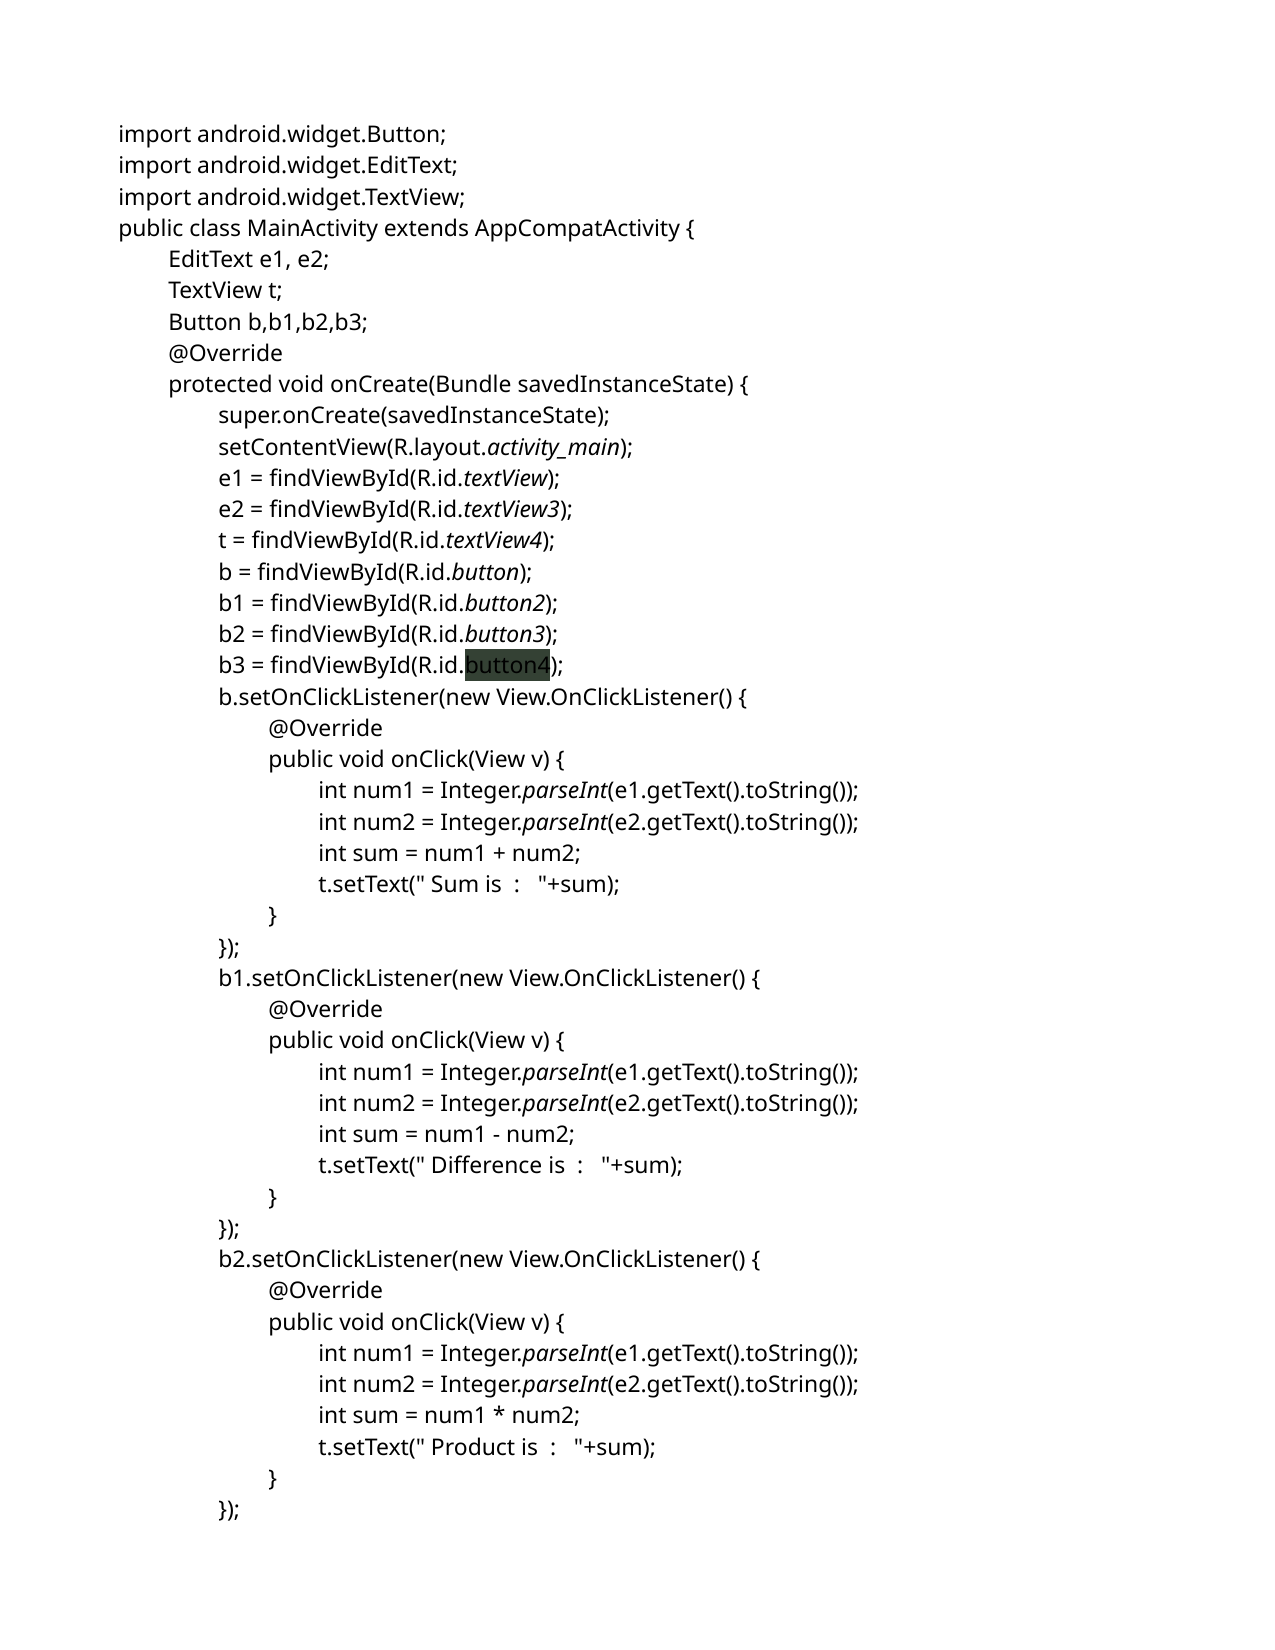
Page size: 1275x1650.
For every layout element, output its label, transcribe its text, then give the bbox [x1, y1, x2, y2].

text import android.widget.EditText; [118, 149, 1157, 181]
text int num1 = Integer.parseInt(e1.getText().toString()); [118, 774, 1157, 806]
text int num2 = Integer.parseInt(e2.getText().toString()); [118, 806, 1157, 837]
text public void onClick(View v) { [118, 1024, 1157, 1056]
text int num1 = Integer.parseInt(e1.getText().toString()); [118, 1337, 1157, 1368]
text e2 = findViewById(R.id.textView3); [118, 493, 1157, 524]
text int num1 = Integer.parseInt(e1.getText().toString()); [118, 1056, 1157, 1087]
text public void onClick(View v) { [118, 743, 1157, 774]
text t.setText(" Difference is : "+sum); [118, 1149, 1157, 1181]
text int sum = num1 + num2; [118, 837, 1157, 868]
text } [118, 1181, 1157, 1212]
text @Override [118, 712, 1157, 743]
text b2.setOnClickListener(new View.OnClickListener() { [118, 1243, 1157, 1274]
text }); [118, 931, 1157, 962]
text import android.widget.TextView; [118, 181, 1157, 212]
text super.onCreate(savedInstanceState); [118, 399, 1157, 431]
text TextView t; [118, 274, 1157, 306]
text b2 = findViewById(R.id.button3); [118, 618, 1157, 649]
text int num2 = Integer.parseInt(e2.getText().toString()); [118, 1368, 1157, 1399]
text t.setText(" Sum is : "+sum); [118, 868, 1157, 899]
text int num2 = Integer.parseInt(e2.getText().toString()); [118, 1087, 1157, 1118]
text @Override [118, 337, 1157, 368]
text } [118, 1462, 1157, 1493]
text Button b,b1,b2,b3; [118, 306, 1157, 337]
text e1 = findViewById(R.id.textView); [118, 462, 1157, 493]
text b1.setOnClickListener(new View.OnClickListener() { [118, 962, 1157, 993]
text public class MainActivity extends AppCompatActivity { [118, 212, 1157, 243]
text EditText e1, e2; [118, 243, 1157, 274]
text }); [118, 1493, 1157, 1524]
text int sum = num1 * num2; [118, 1399, 1157, 1431]
text import android.widget.Button; [118, 118, 1157, 149]
text int sum = num1 - num2; [118, 1118, 1157, 1149]
text b = findViewById(R.id.button); [118, 556, 1157, 587]
text b3 = findViewById(R.id.button4); [118, 649, 1157, 681]
text public void onClick(View v) { [118, 1306, 1157, 1337]
text setContentView(R.layout.activity_main); [118, 431, 1157, 462]
text @Override [118, 993, 1157, 1024]
text protected void onCreate(Bundle savedInstanceState) { [118, 368, 1157, 399]
text }); [118, 1212, 1157, 1243]
text t.setText(" Product is : "+sum); [118, 1431, 1157, 1462]
text t = findViewById(R.id.textView4); [118, 524, 1157, 556]
text b.setOnClickListener(new View.OnClickListener() { [118, 681, 1157, 712]
text } [118, 899, 1157, 931]
text b1 = findViewById(R.id.button2); [118, 587, 1157, 618]
text @Override [118, 1274, 1157, 1306]
